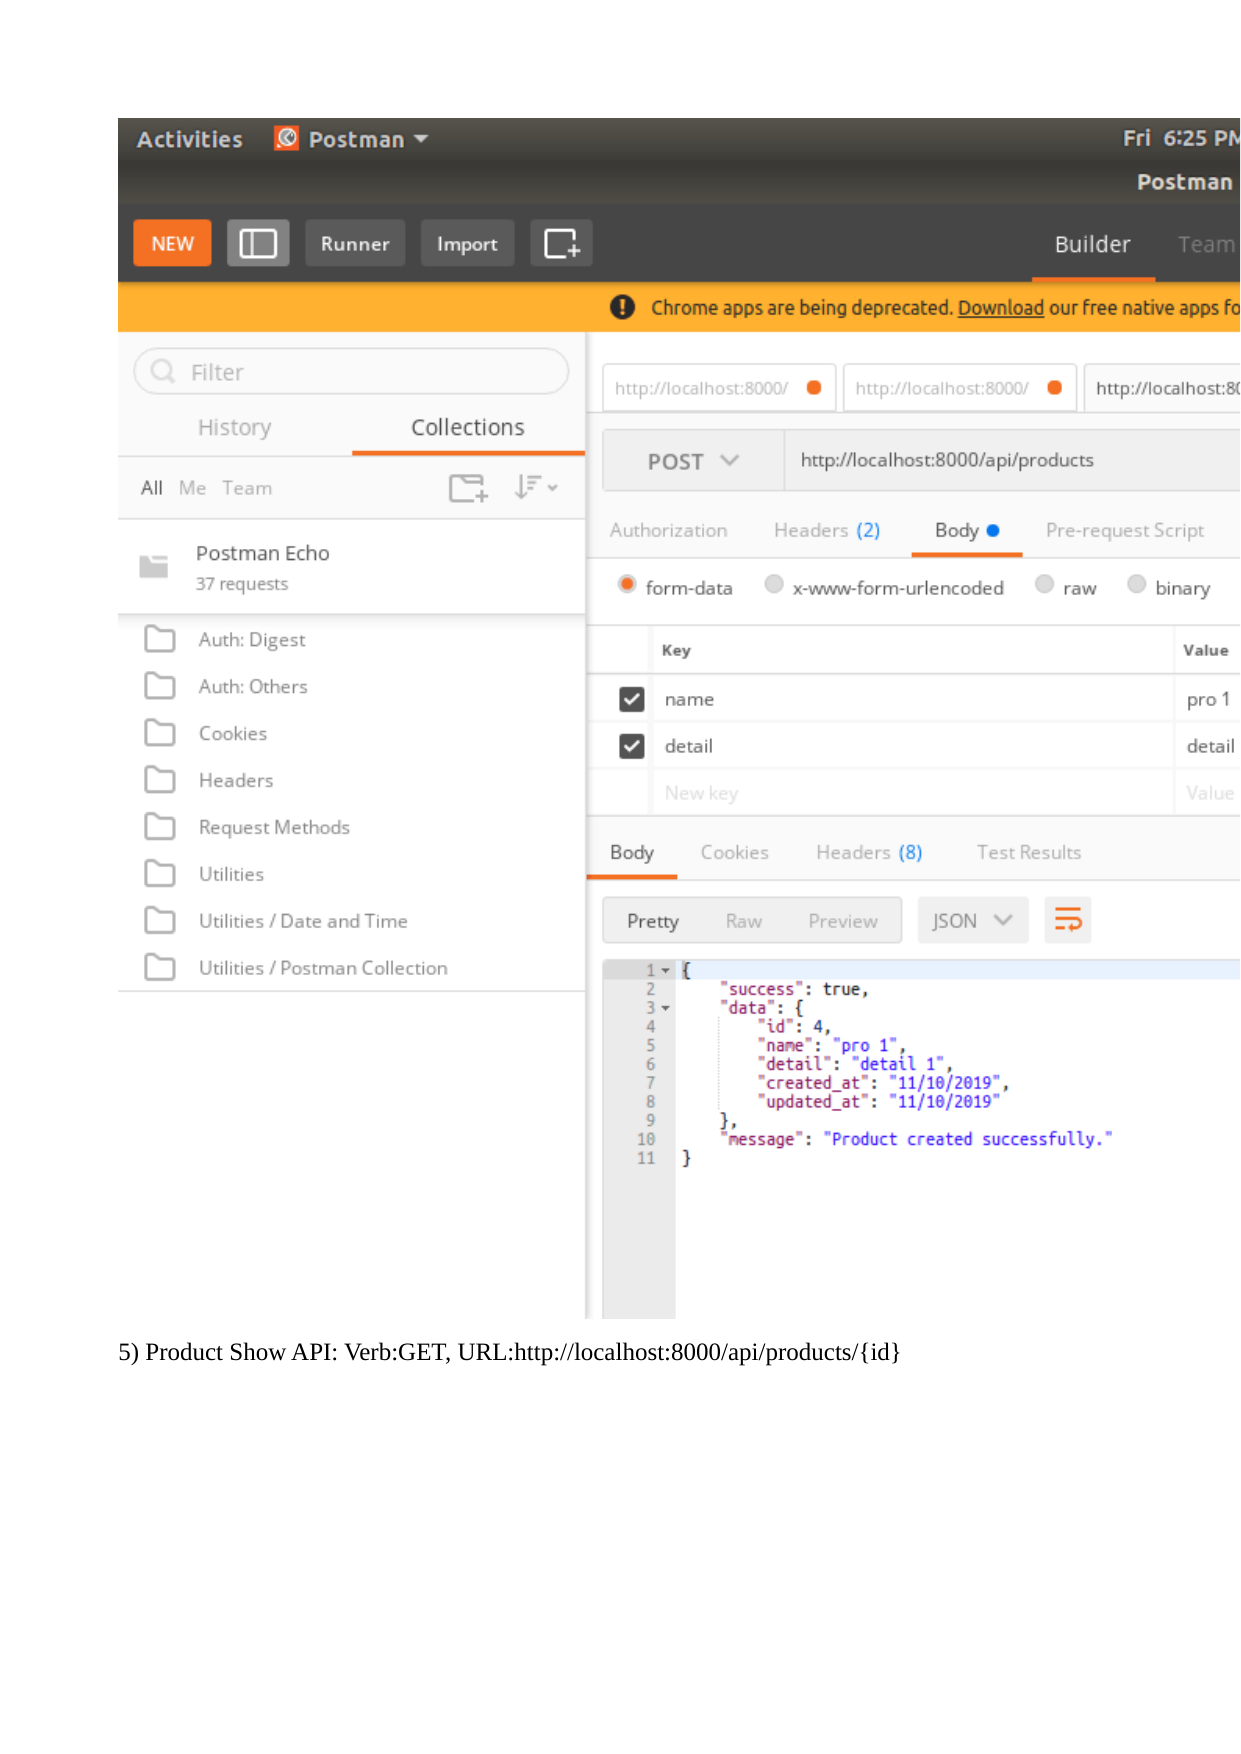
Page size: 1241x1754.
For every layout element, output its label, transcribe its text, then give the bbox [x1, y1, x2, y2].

text 5) Product Show API: Verb:GET, URL:http://localhost:8000/api/products/{id} [118, 1337, 1122, 1366]
picture [118, 118, 1241, 1319]
